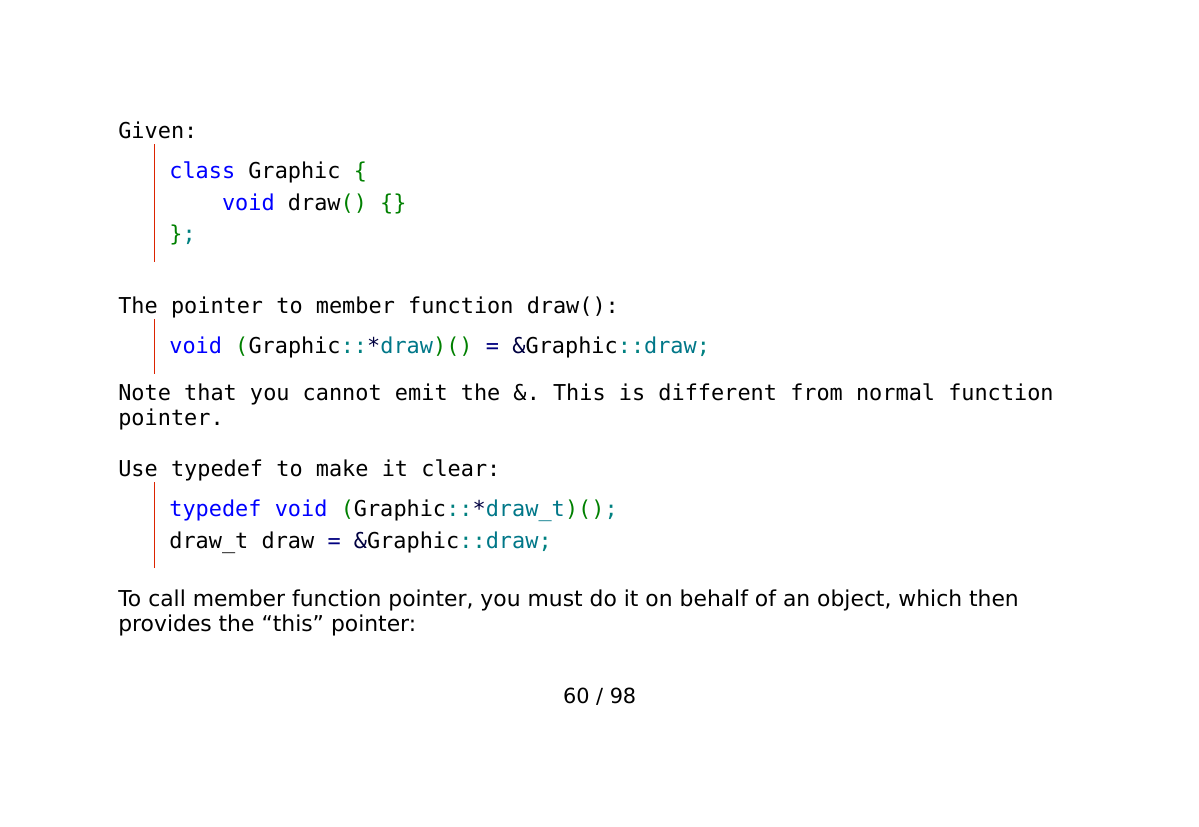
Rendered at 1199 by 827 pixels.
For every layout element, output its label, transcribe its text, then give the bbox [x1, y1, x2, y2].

text void (Graphic::*draw)() = &Graphic::draw; [155, 319, 1081, 374]
text The pointer to member function draw(): [118, 293, 1081, 319]
text typedef void (Graphic::*draw_t)(); [155, 482, 1081, 513]
text draw_t draw = &Graphic::draw; [155, 513, 1081, 568]
text Note that you cannot emit the &. This is different from normal function pointer. [118, 380, 1081, 431]
text }; [155, 207, 1081, 262]
text class Graphic { [155, 144, 1081, 175]
text Given: [118, 118, 1081, 144]
text To call member function pointer, you must do it on behalf of an object, which then provides the “this” pointer: [118, 586, 1081, 637]
text void draw() {} [155, 175, 1081, 207]
text Use typedef to make it clear: [118, 456, 1081, 482]
